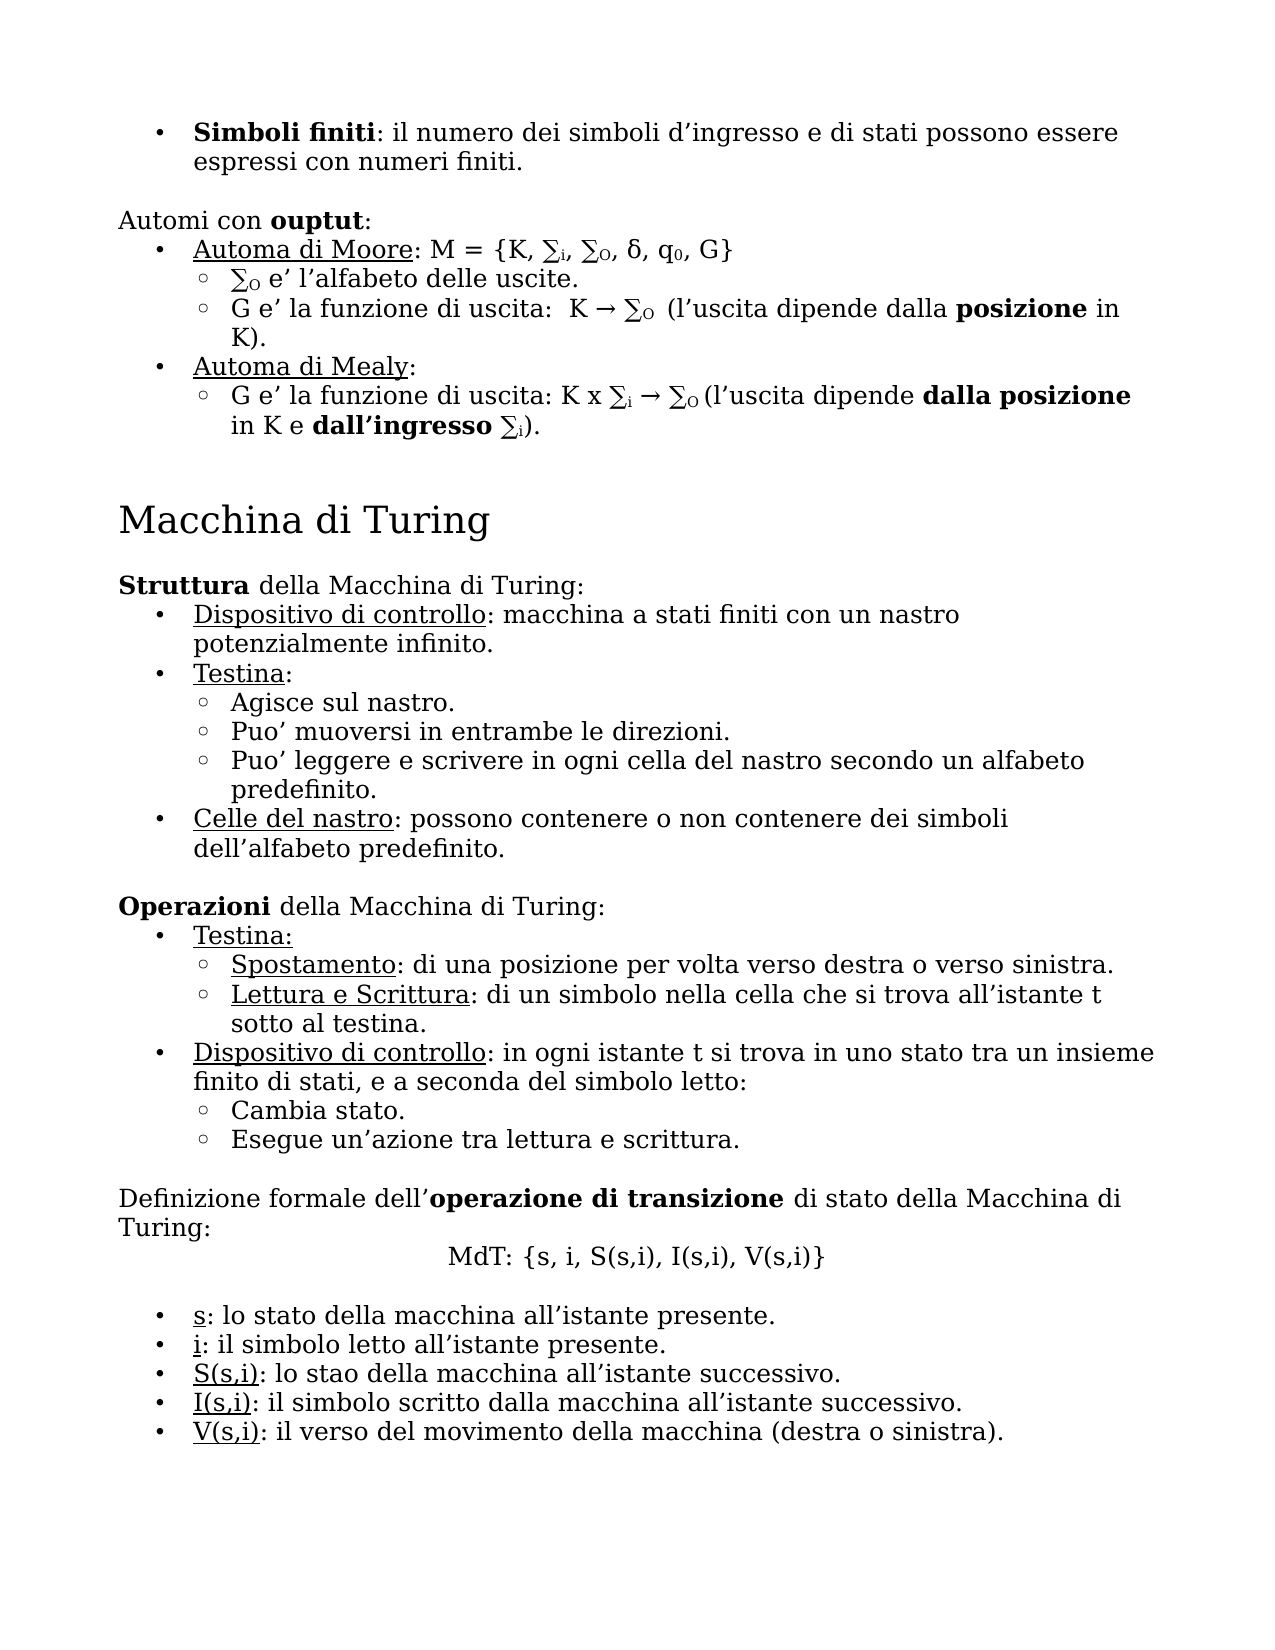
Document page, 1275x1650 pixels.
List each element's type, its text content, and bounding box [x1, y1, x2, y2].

list G e’ la funzione di uscita: K x ∑i → ∑O (l’uscita dipende dalla posizione in K e dall’ingresso ∑i). [193, 381, 1157, 440]
text Macchina di Turing [118, 498, 1157, 542]
list Dispositivo di controllo: macchina a stati finiti con un nastro potenzialmente infinito. [156, 601, 1157, 659]
text Definizione formale dell’operazione di transizione di stato della Macchina di Turing: [118, 1184, 1157, 1243]
list Automa di Moore: M = {K, ∑i, ∑O, δ, q0, G} [156, 235, 1157, 264]
list Cambia stato. [193, 1097, 1157, 1126]
list S(s,i): lo stao della macchina all’istante successivo. [156, 1359, 1157, 1388]
list Testina: [156, 922, 1157, 951]
text Automi con ouptut: [118, 206, 1157, 235]
list Puo’ leggere e scrivere in ogni cella del nastro secondo un alfabeto predefinito. [193, 746, 1157, 805]
list I(s,i): il simbolo scritto dalla macchina all’istante successivo. [156, 1388, 1157, 1418]
list i: il simbolo letto all’istante presente. [156, 1330, 1157, 1359]
list Esegue un’azione tra lettura e scrittura. [193, 1126, 1157, 1155]
list ∑O e’ l’alfabeto delle uscite. [193, 264, 1157, 293]
list Celle del nastro: possono contenere o non contenere dei simboli dell’alfabeto predefinito. [156, 805, 1157, 863]
text MdT: {s, i, S(s,i), I(s,i), V(s,i)} [118, 1243, 1157, 1272]
list Lettura e Scrittura: di un simbolo nella cella che si trova all’istante t sotto al testina. [193, 980, 1157, 1038]
text Struttura della Macchina di Turing: [118, 571, 1157, 601]
list G e’ la funzione di uscita: K → ∑O (l’uscita dipende dalla posizione in K). [193, 293, 1157, 352]
text Operazioni della Macchina di Turing: [118, 892, 1157, 922]
list Spostamento: di una posizione per volta verso destra o verso sinistra. [193, 951, 1157, 980]
list Testina: [156, 659, 1157, 688]
list V(s,i): il verso del movimento della macchina (destra o sinistra). [156, 1418, 1157, 1447]
list Agisce sul nastro. [193, 688, 1157, 717]
list Automa di Mealy: [156, 352, 1157, 381]
list Puo’ muoversi in entrambe le direzioni. [193, 717, 1157, 746]
list Simboli finiti: il numero dei simboli d’ingresso e di stati possono essere espressi con numeri finiti. [156, 118, 1157, 177]
list s: lo stato della macchina all’istante presente. [156, 1301, 1157, 1330]
list Dispositivo di controllo: in ogni istante t si trova in uno stato tra un insieme finito di stati, e a seconda del simbolo letto: [156, 1038, 1157, 1097]
